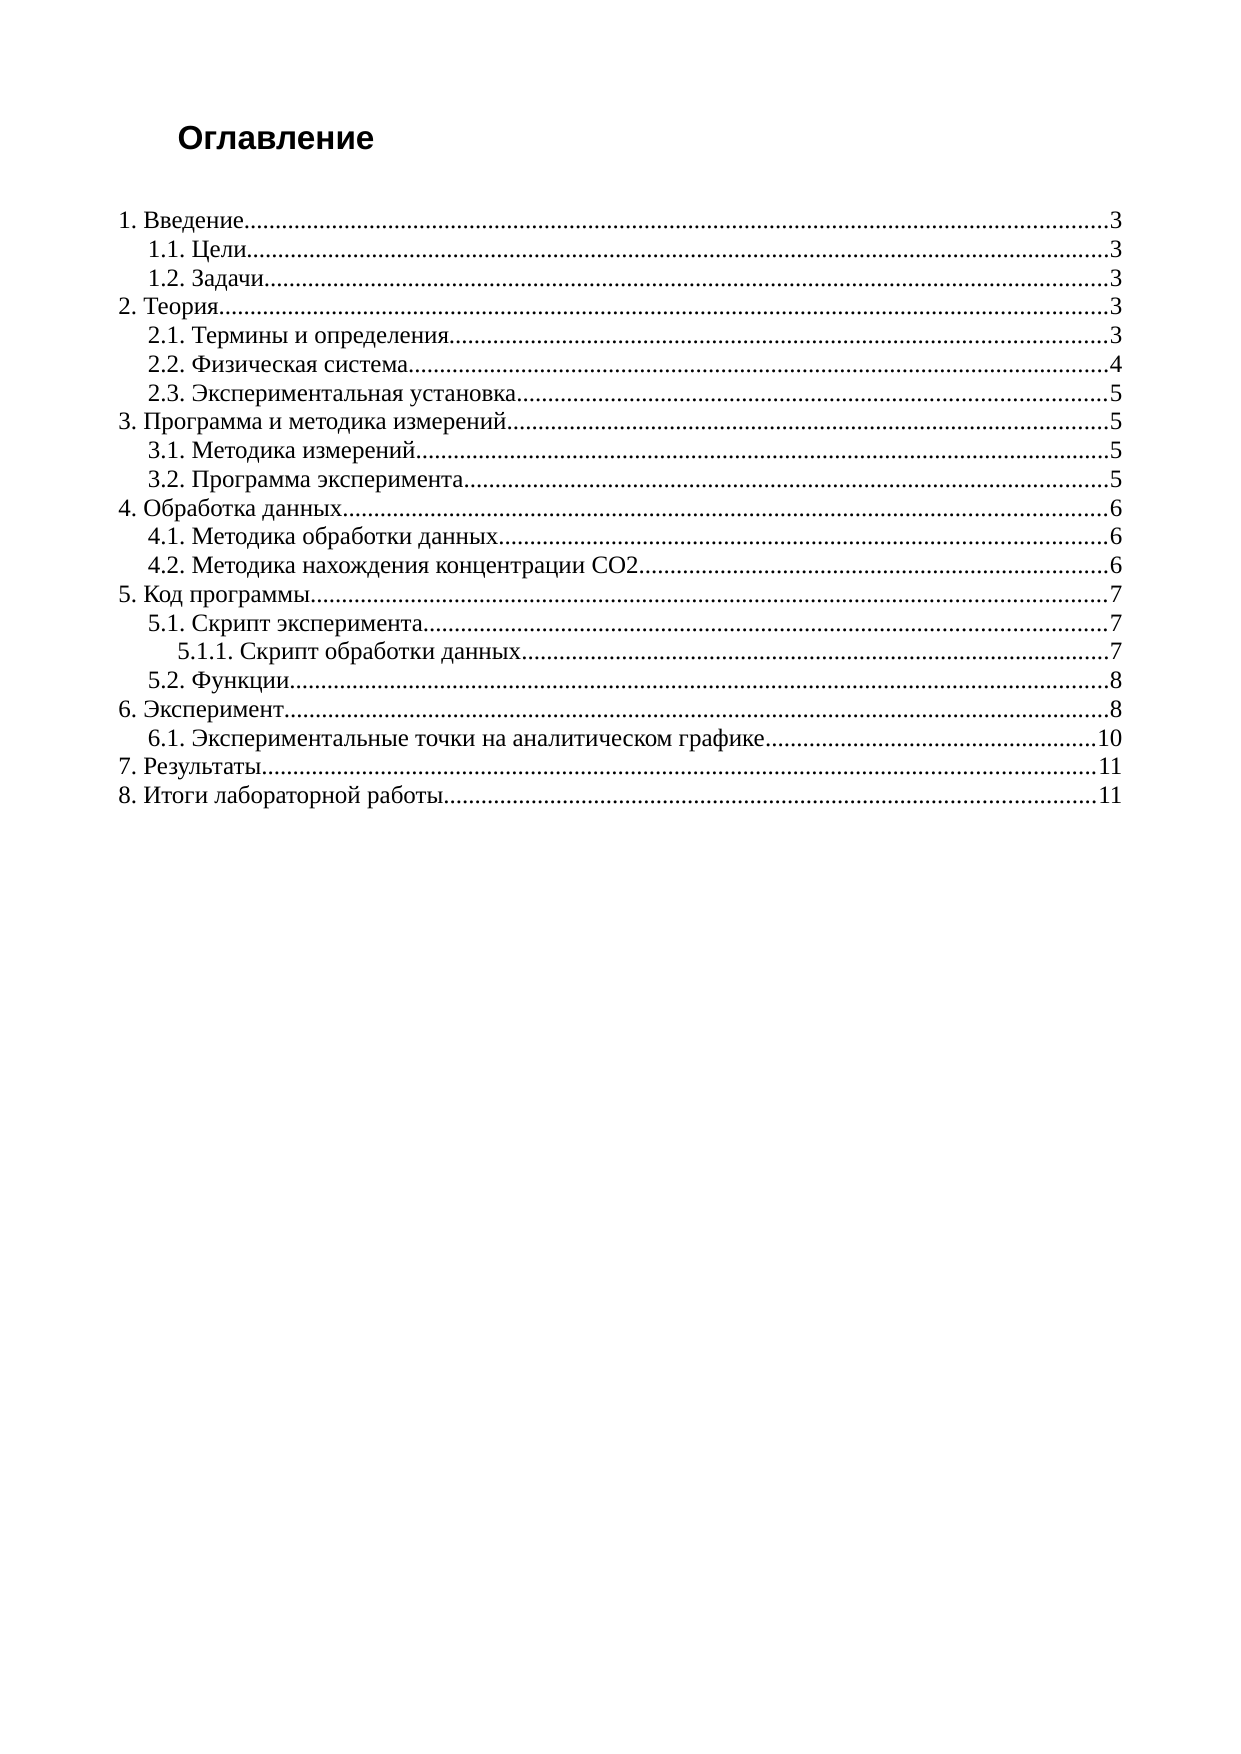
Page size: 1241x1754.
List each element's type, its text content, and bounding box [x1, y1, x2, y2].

text 8. Итоги лабораторной работы 11 [118, 780, 1122, 809]
text 1. Введение 3 [118, 205, 1122, 234]
text 2.3. Экспериментальная установка 5 [148, 378, 1122, 406]
text 5.1.1. Скрипт обработки данных 7 [177, 636, 1122, 665]
text 4.2. Методика нахождения концентрации CO2 6 [148, 550, 1122, 579]
text 4.1. Методика обработки данных 6 [148, 521, 1122, 550]
text 2.1. Термины и определения 3 [148, 320, 1122, 349]
text 1.2. Задачи 3 [148, 263, 1122, 291]
text 5.2. Функции 8 [148, 665, 1122, 694]
text 2.2. Физическая система 4 [148, 349, 1122, 378]
text 3.2. Программа эксперимента 5 [148, 464, 1122, 493]
text 1.1. Цели 3 [148, 234, 1122, 263]
subtitle Оглавление [118, 118, 1122, 157]
text 3. Программа и методика измерений 5 [118, 406, 1122, 435]
text 5.1. Скрипт эксперимента 7 [148, 608, 1122, 636]
text 3.1. Методика измерений 5 [148, 435, 1122, 464]
text 5. Код программы 7 [118, 579, 1122, 608]
text 6. Эксперимент 8 [118, 694, 1122, 723]
text 4. Обработка данных 6 [118, 493, 1122, 521]
text 7. Результаты 11 [118, 751, 1122, 780]
text 6.1. Экспериментальные точки на аналитическом графике 10 [148, 723, 1122, 751]
text 2. Теория 3 [118, 291, 1122, 320]
